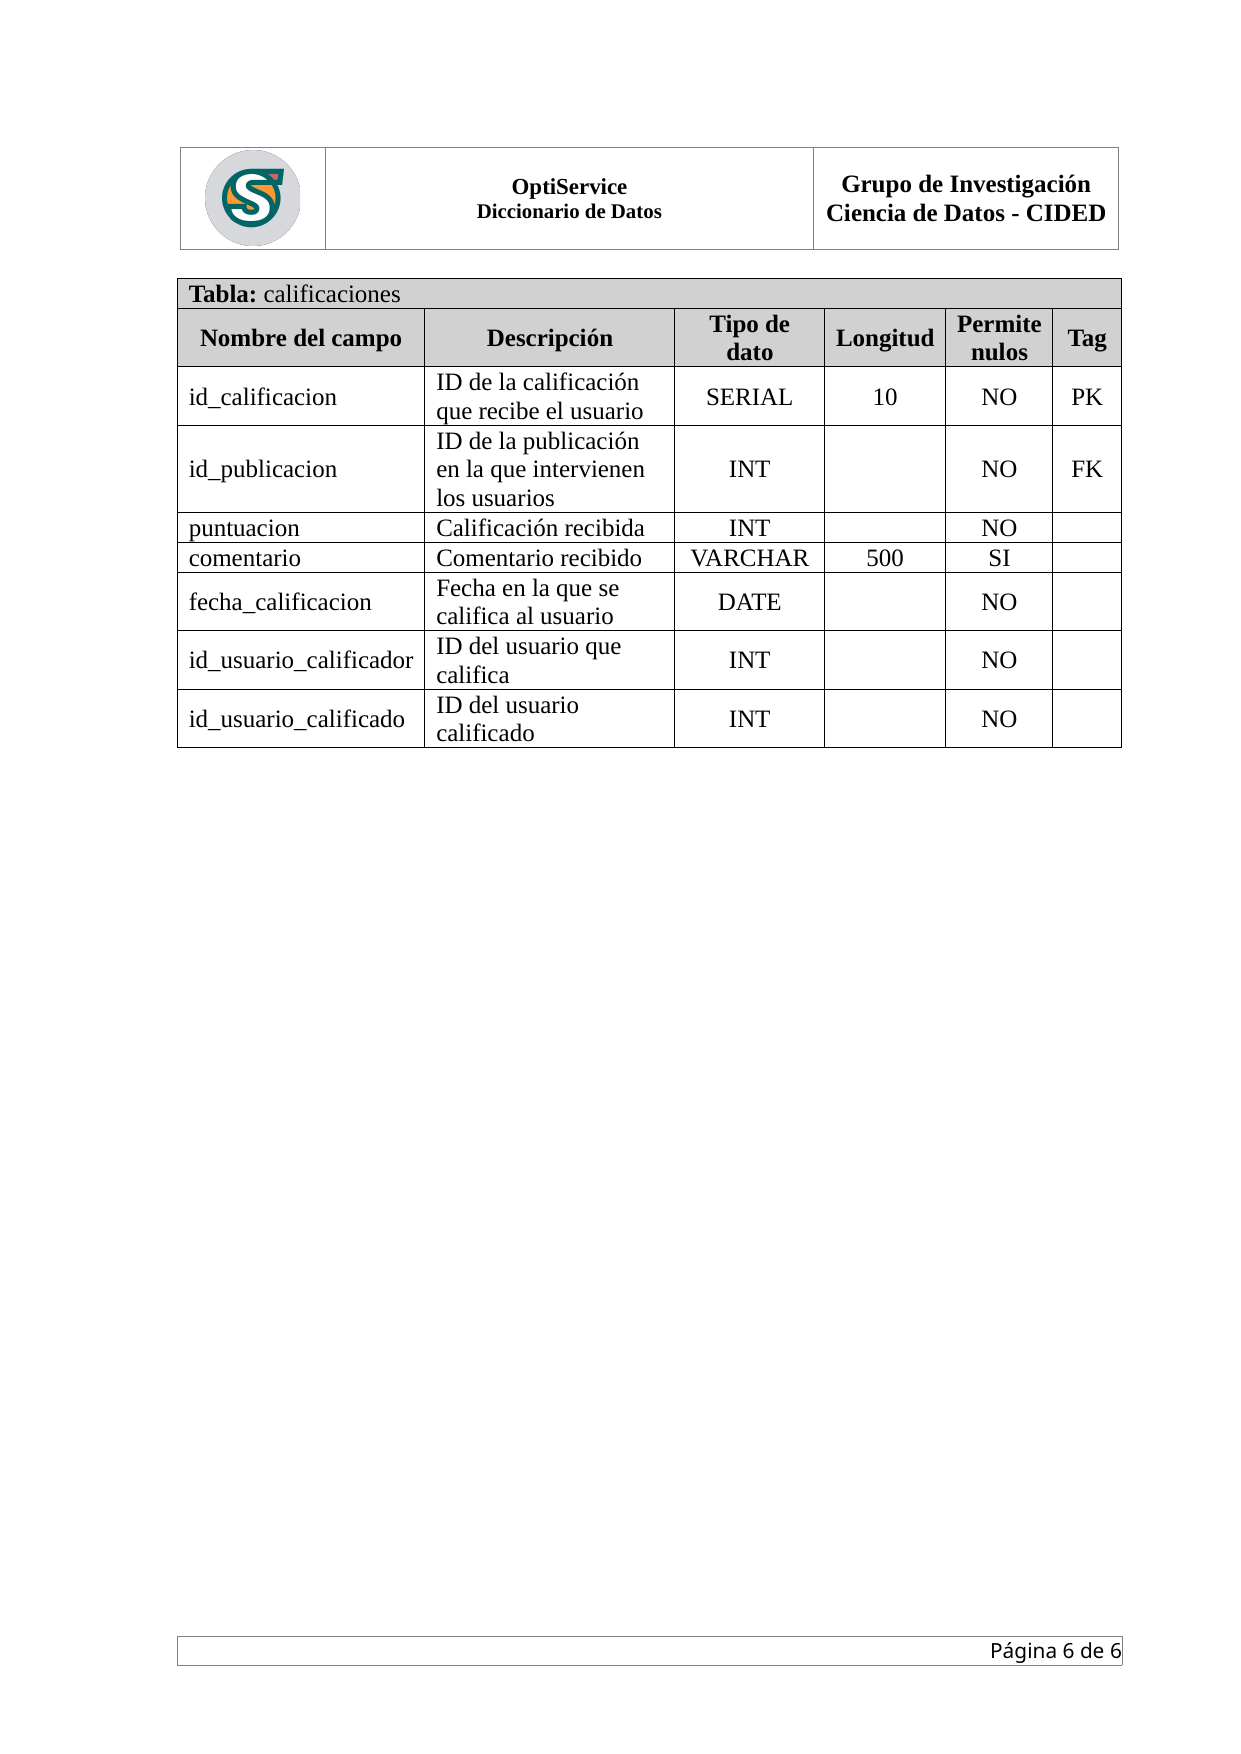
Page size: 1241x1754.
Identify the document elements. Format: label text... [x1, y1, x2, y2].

table_cell 500 [825, 543, 945, 572]
table_cell INT [675, 426, 824, 512]
table_cell [1053, 690, 1121, 747]
table_cell [825, 513, 945, 542]
table_cell Tipo de dato [675, 309, 824, 366]
table_cell PK [1053, 367, 1121, 425]
table_cell comentario [178, 543, 424, 572]
table_cell FK [1053, 426, 1121, 512]
table_cell ID de la calificación que recibe el usuario [425, 367, 674, 425]
table_cell Tag [1053, 309, 1121, 366]
table_cell [825, 631, 945, 689]
table_cell DATE [675, 573, 824, 630]
table_cell id_calificacion [178, 367, 424, 425]
table_cell Calificación recibida [425, 513, 674, 542]
table_cell Descripción [425, 309, 674, 366]
table_cell SI [946, 543, 1052, 572]
table_cell NO [946, 426, 1052, 512]
table_cell id_publicacion [178, 426, 424, 512]
table_cell id_usuario_calificador [178, 631, 424, 689]
table_cell VARCHAR [675, 543, 824, 572]
table_cell NO [946, 573, 1052, 630]
table_cell INT [675, 690, 824, 747]
table_cell [825, 426, 945, 512]
table_cell fecha_calificacion [178, 573, 424, 630]
table_cell NO [946, 690, 1052, 747]
table_cell INT [675, 513, 824, 542]
table_cell ID del usuario calificado [425, 690, 674, 747]
table_cell NO [946, 631, 1052, 689]
table_cell [1053, 573, 1121, 630]
table_cell SERIAL [675, 367, 824, 425]
table_cell ID del usuario que califica [425, 631, 674, 689]
table_cell [825, 573, 945, 630]
table_cell ID de la publicación en la que intervienen los usuarios [425, 426, 674, 512]
table_cell [1053, 543, 1121, 572]
table_cell Permite nulos [946, 309, 1052, 366]
table_cell [1053, 513, 1121, 542]
table_cell NO [946, 367, 1052, 425]
table_cell [825, 690, 945, 747]
table_cell [1053, 631, 1121, 689]
table_cell id_usuario_calificado [178, 690, 424, 747]
table_cell Longitud [825, 309, 945, 366]
table_cell Nombre del campo [178, 309, 424, 366]
table_cell 10 [825, 367, 945, 425]
table_cell puntuacion [178, 513, 424, 542]
table_cell Fecha en la que se califica al usuario [425, 573, 674, 630]
table_header Tabla: calificaciones [178, 279, 1121, 308]
table_cell INT [675, 631, 824, 689]
table_cell Comentario recibido [425, 543, 674, 572]
table_cell NO [946, 513, 1052, 542]
